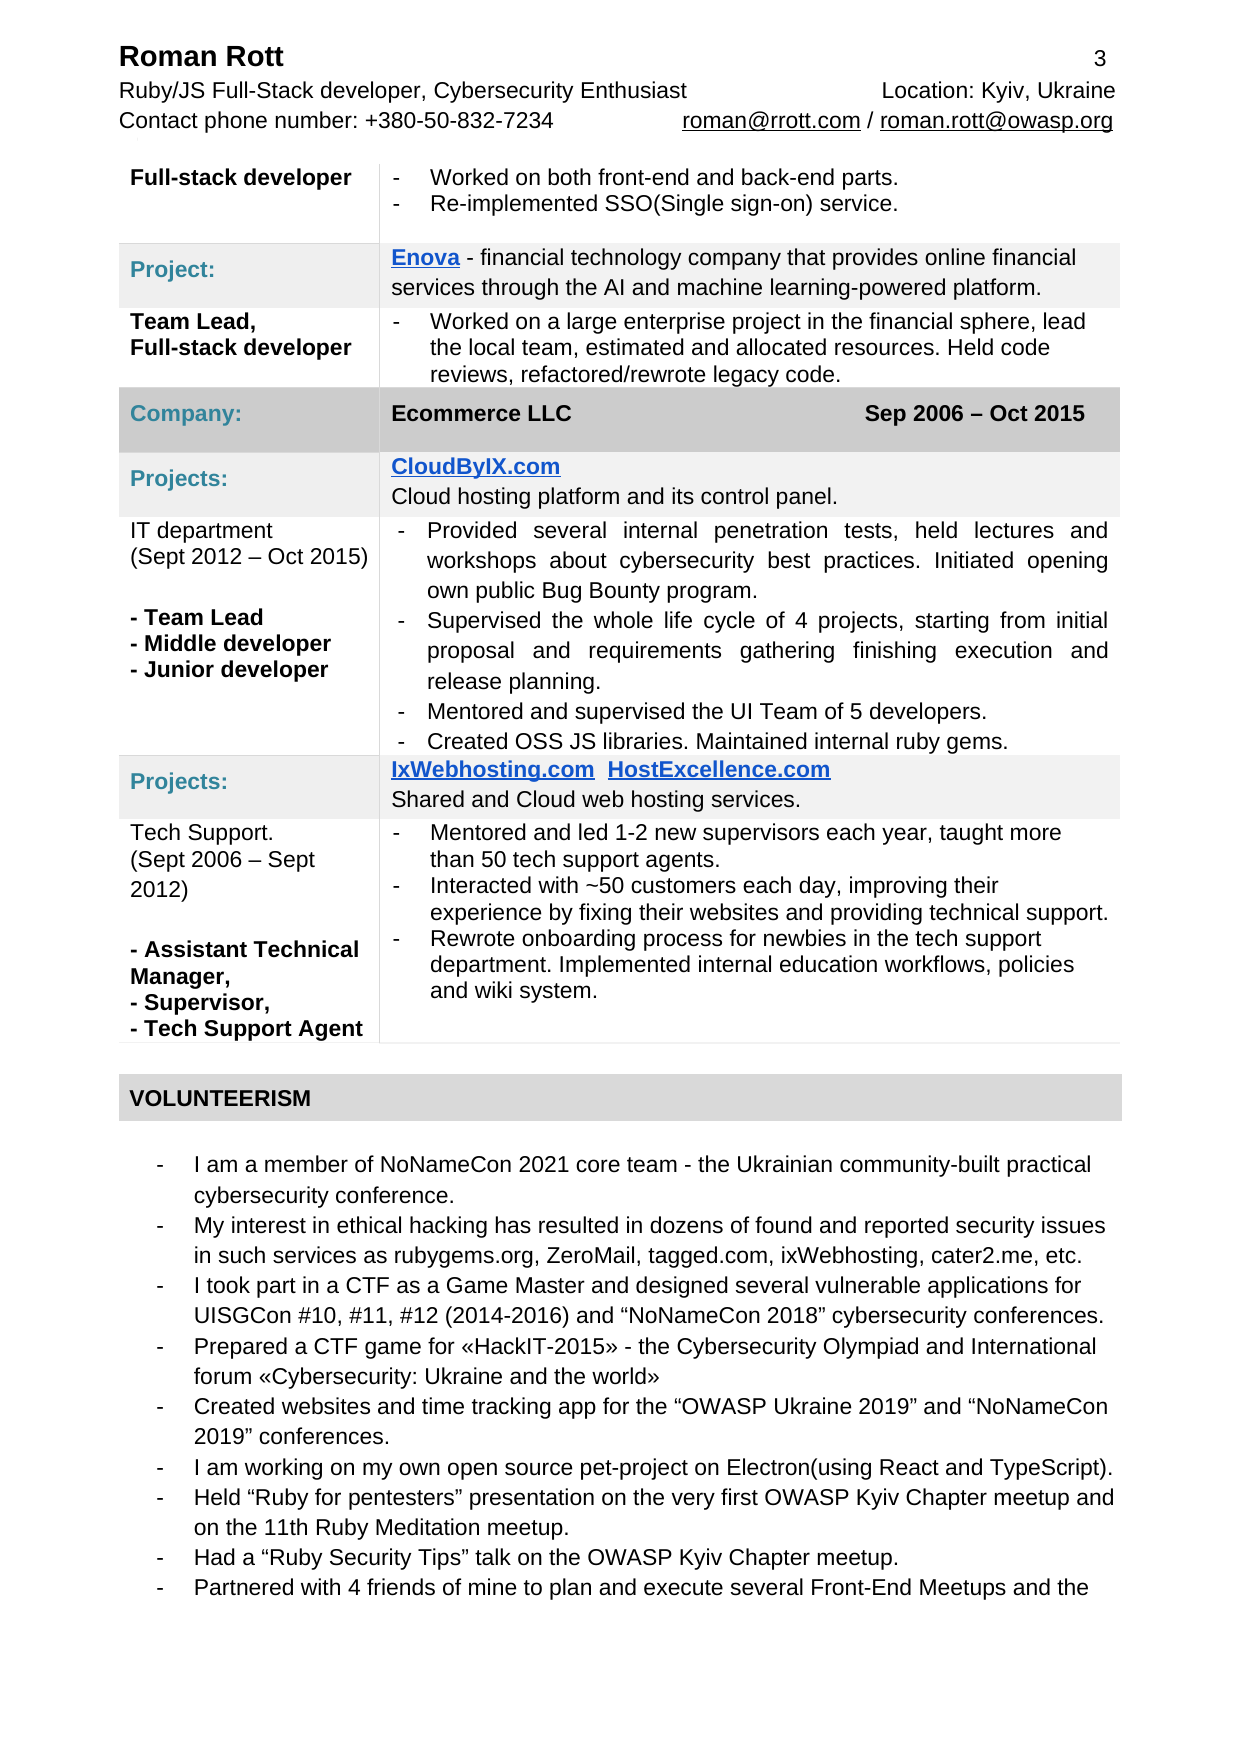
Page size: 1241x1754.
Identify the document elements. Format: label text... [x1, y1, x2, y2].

table_cell Tech Support. (Sept 2006 – Sept 2012) - Assistant Technical Manager, - Supervisor, - Tech Support Agent [119, 819, 379, 1042]
table_header VOLUNTEERISM [119, 1074, 1122, 1121]
table_cell IT department (Sept 2012 – Oct 2015) - Team Lead - Middle developer - Junior developer [119, 517, 379, 754]
table_cell CloudByIX.com Cloud hosting platform and its control panel. [380, 452, 1120, 517]
table_cell Projects: [119, 756, 379, 819]
list I am working on my own open source pet-project on Electron(using React and TypeScript). [156, 1453, 1121, 1480]
list Had a “Ruby Security Tips” talk on the OWASP Kyiv Chapter meetup. [156, 1544, 1121, 1571]
list I am a member of NoNameCon 2021 core team - the Ukrainian community-built practical cybersecurity conference. [156, 1151, 1121, 1208]
list Prepared a CTF game for «HackIT-2015» - the Cybersecurity Olympiad and International forum «Cybersecurity: Ukraine and the world» [156, 1333, 1121, 1389]
table_cell Team Lead, Full-stack developer [119, 308, 379, 387]
table_cell Project: [119, 244, 379, 308]
table_cell Ecommerce LLC Sep 2006 – Oct 2015 [380, 388, 1120, 452]
table_cell Projects: [119, 453, 379, 517]
list Partnered with 4 friends of mine to plan and execute several Front-End Meetups and the [156, 1574, 1121, 1601]
table_cell Mentored and led 1-2 new supervisors each year, taught more than 50 tech support agents. Interacted with ~50 customers each day, improving their experience by fixing their websites and providing technical support. Rewrote onboarding process for newbies in the tech support department. Implemented internal education workflows, policies and wiki system. [380, 819, 1120, 1042]
table_cell Full-stack developer [119, 164, 379, 243]
table_cell Enova - financial technology company that provides online financial services through the AI and machine learning-powered platform. [380, 243, 1120, 308]
list I took part in a CTF as a Game Master and designed several vulnerable applications for UISGCon #10, #11, #12 (2014-2016) and “NoNameCon 2018” cybersecurity conferences. [156, 1272, 1121, 1329]
list My interest in ethical hacking has resulted in dozens of found and reported security issues in such services as rubygems.org, ZeroMail, tagged.com, ixWebhosting, cater2.me, etc. [156, 1212, 1121, 1268]
table_cell IxWebhosting.com HostExcellence.com Shared and Cloud web hosting services. [380, 755, 1120, 819]
table_cell Provided several internal penetration tests, held lectures and workshops about cybersecurity best practices. Initiated opening own public Bug Bounty program. Supervised the whole life cycle of 4 projects, starting from initial proposal and requirements gathering finishing execution and release planning. Mentored and supervised the UI Team of 5 developers. Created OSS JS libraries. Maintained internal ruby gems. [380, 517, 1120, 754]
table_cell Worked on a large enterprise project in the financial sphere, lead the local team, estimated and allocated resources. Held code reviews, refactored/rewrote legacy code. [380, 308, 1120, 387]
table_cell Company: [119, 388, 379, 452]
list Created websites and time tracking app for the “OWASP Ukraine 2019” and “NoNameCon 2019” conferences. [156, 1393, 1121, 1450]
list Held “Ruby for pentesters” presentation on the very first OWASP Kyiv Chapter meetup and on the 11th Ruby Meditation meetup. [156, 1484, 1121, 1540]
table_cell Worked on both front-end and back-end parts. Re-implemented SSO(Single sign-on) service. [380, 164, 1120, 243]
